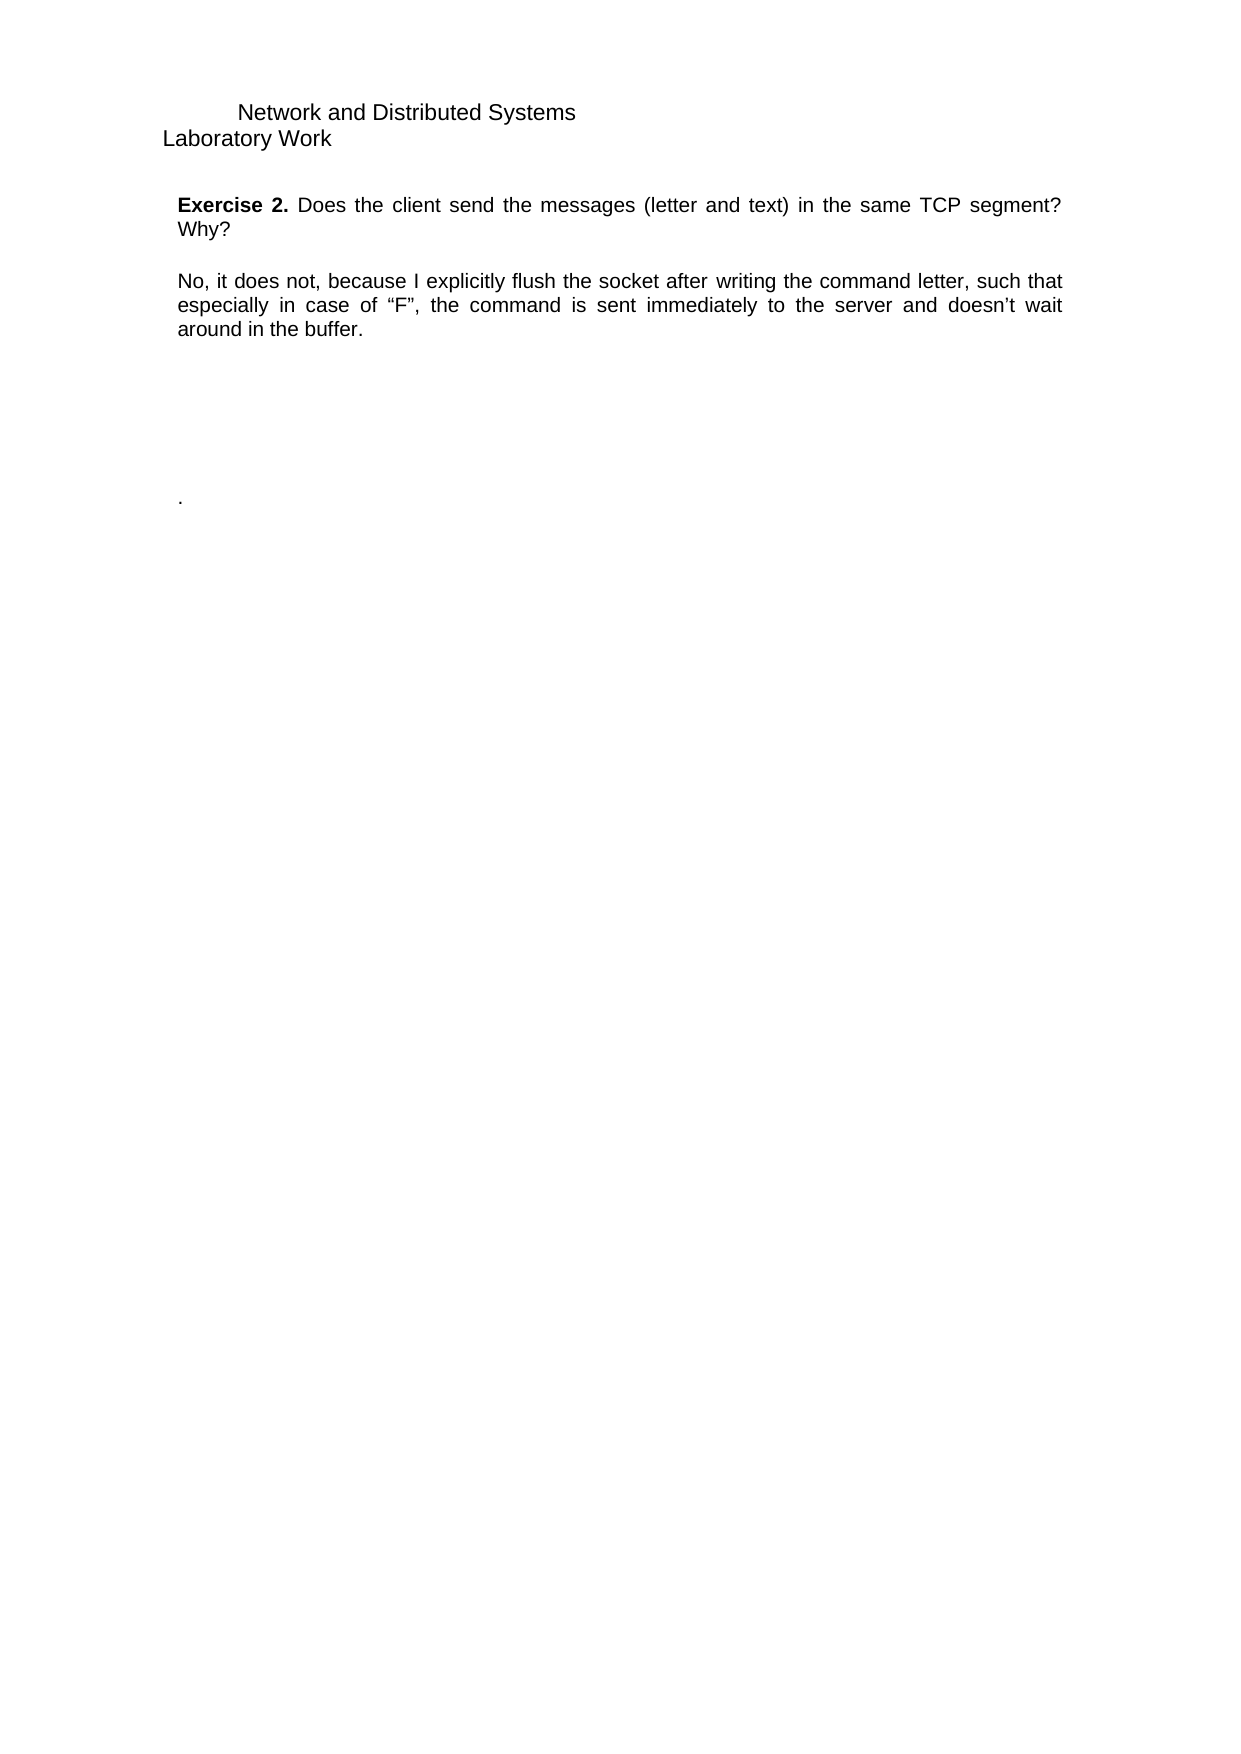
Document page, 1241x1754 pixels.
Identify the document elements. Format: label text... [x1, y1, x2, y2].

text . [177, 485, 1063, 509]
text Exercise 2. Does the client send the messages (letter and text) in the same TCP segment? Why? [177, 193, 1063, 241]
text No, it does not, because I explicitly flush the socket after writing the command letter, such that especially in case of “F”, the command is sent immediately to the server and doesn’t wait around in the buffer. [177, 269, 1063, 341]
